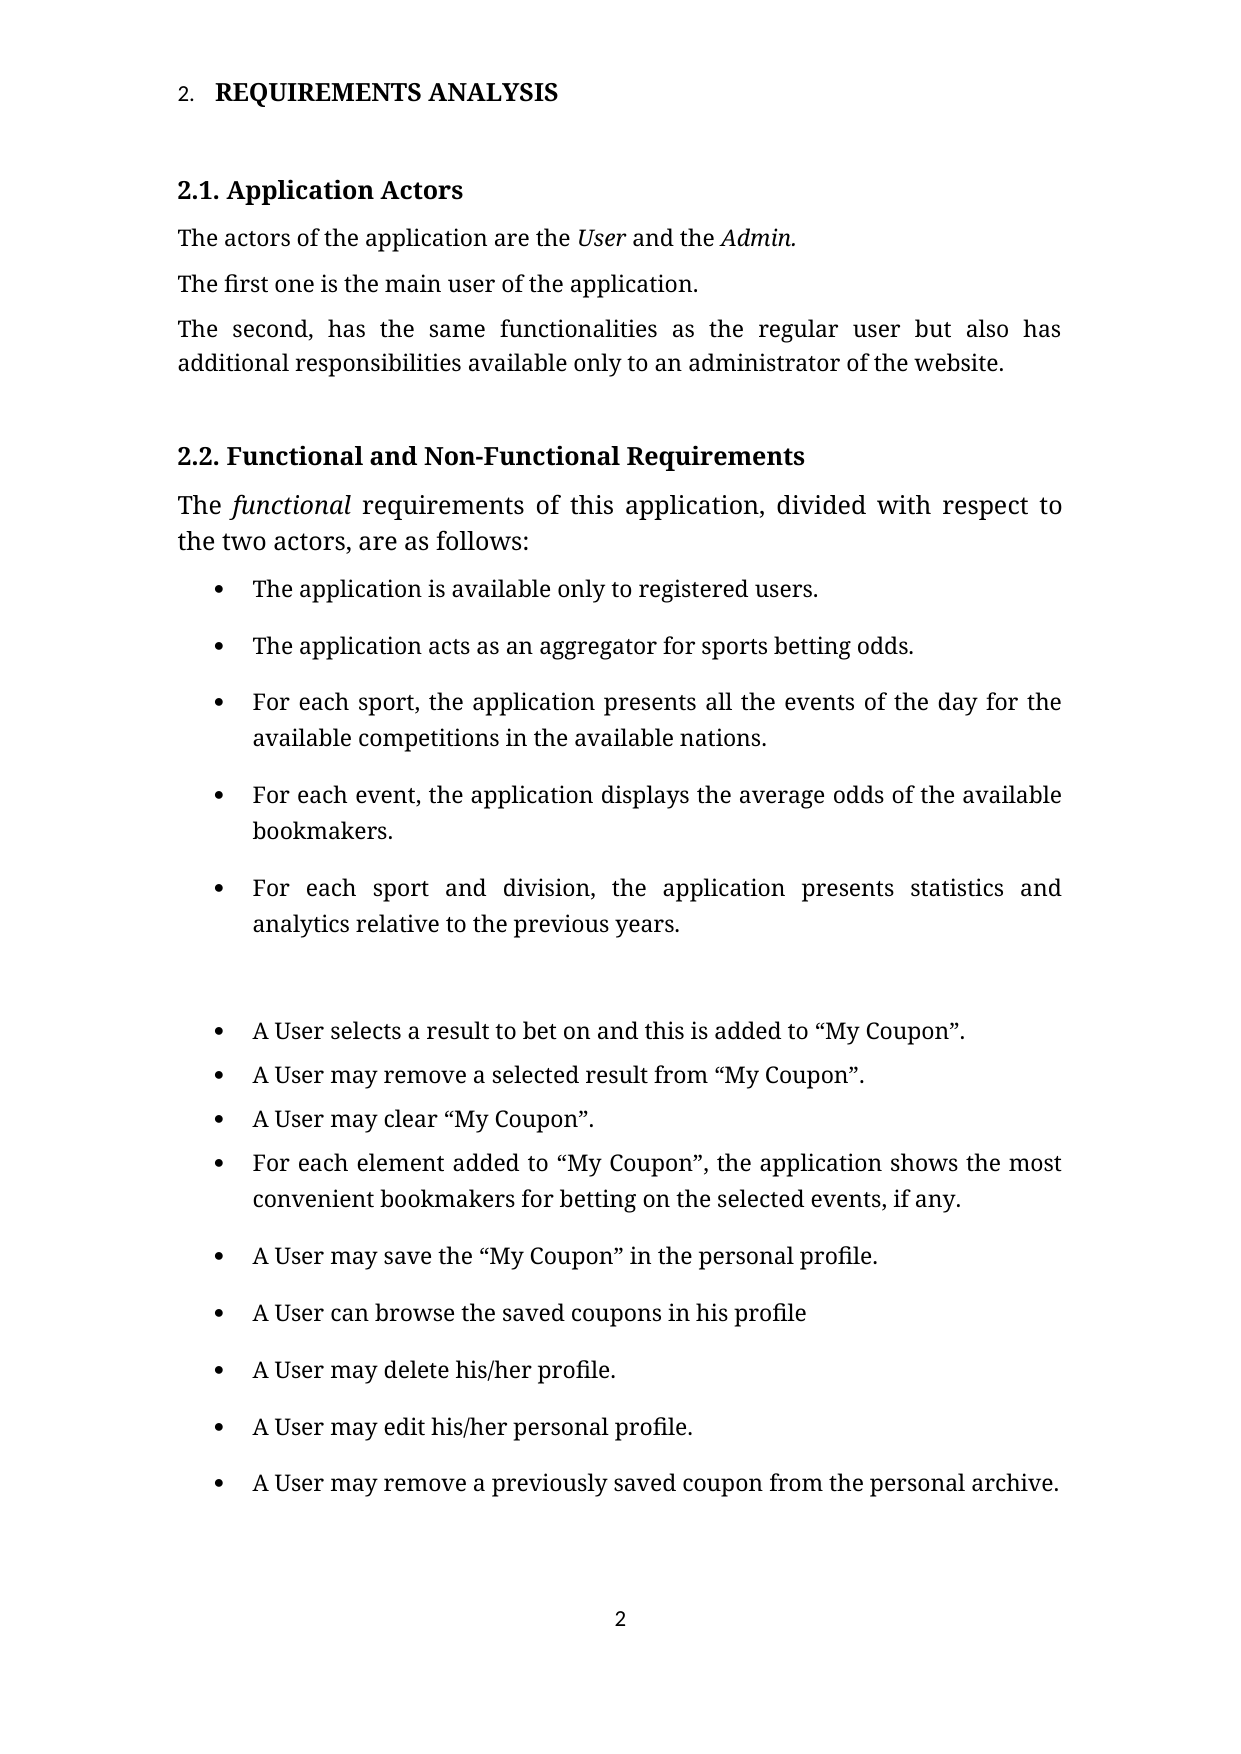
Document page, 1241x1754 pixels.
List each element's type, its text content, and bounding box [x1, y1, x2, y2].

text 2.2. Functional and Non-Functional Requirements [177, 439, 1063, 473]
text The functional requirements of this application, divided with respect to the two actors, are as follows: [177, 488, 1063, 558]
text The second, has the same functionalities as the regular user but also has additional responsibilities available only to an administrator of the website. [177, 313, 1063, 378]
list A User may remove a previously saved coupon from the personal archive. [215, 1467, 1063, 1498]
list A User may clear “My Coupon”. [215, 1103, 1063, 1134]
text The first one is the main user of the application. [177, 267, 1063, 299]
list A User may delete his/her profile. [215, 1354, 1063, 1385]
text 2.1. Application Actors [177, 173, 1063, 207]
list A User may save the “My Coupon” in the personal profile. [215, 1240, 1063, 1271]
list For each event, the application displays the average odds of the available bookmakers. [215, 779, 1063, 846]
list The application is available only to registered users. [215, 573, 1063, 604]
list A User may edit his/her personal profile. [215, 1410, 1063, 1442]
list For each sport and division, the application presents statistics and analytics relative to the previous years. [215, 872, 1063, 939]
list For each sport, the application presents all the events of the day for the available competitions in the available nations. [215, 686, 1063, 753]
list REQUIREMENTS ANALYSIS [177, 75, 1063, 109]
text The actors of the application are the User and the Admin. [177, 222, 1063, 253]
list For each element added to “My Coupon”, the application shows the most convenient bookmakers for betting on the selected events, if any. [215, 1147, 1063, 1214]
list A User may remove a selected result from “My Coupon”. [215, 1059, 1063, 1090]
list A User can browse the saved coupons in his profile [215, 1297, 1063, 1328]
list The application acts as an aggregator for sports betting odds. [215, 629, 1063, 661]
list A User selects a result to bet on and this is added to “My Coupon”. [215, 1014, 1063, 1046]
